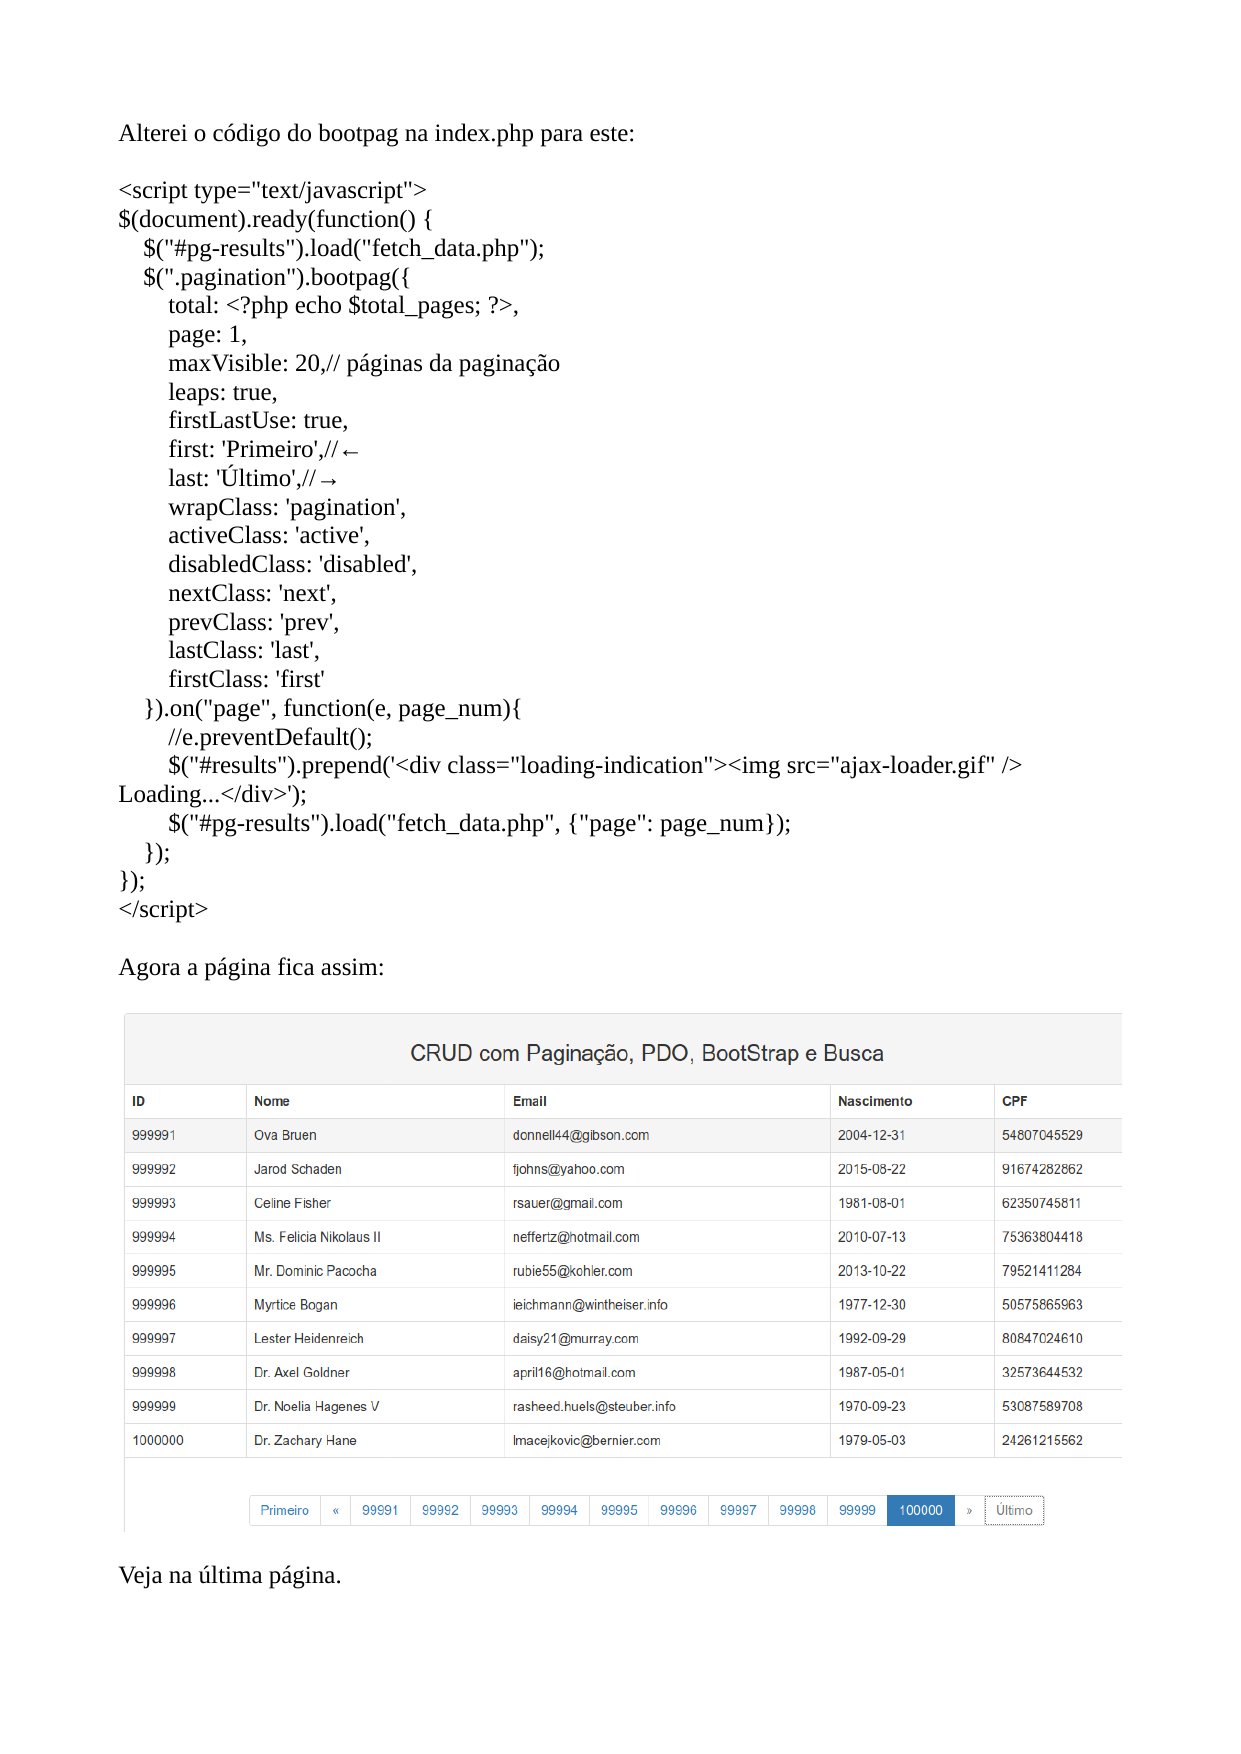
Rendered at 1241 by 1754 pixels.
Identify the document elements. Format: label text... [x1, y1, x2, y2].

text page: 1, [118, 319, 1122, 348]
text nextClass: 'next', [118, 578, 1122, 607]
text }).on("page", function(e, page_num){ [118, 693, 1122, 722]
text first: 'Primeiro',//← [118, 434, 1122, 463]
picture [118, 1009, 1123, 1532]
text $(document).ready(function() { [118, 204, 1122, 233]
text prevClass: 'prev', [118, 607, 1122, 636]
text $(".pagination").bootpag({ [118, 262, 1122, 291]
text total: <?php echo $total_pages; ?>, [118, 291, 1122, 319]
text Agora a página fica assim: [118, 952, 1122, 981]
text leaps: true, [118, 377, 1122, 406]
text firstClass: 'first' [118, 664, 1122, 693]
text $("#results").prepend('<div class="loading-indication"><img src="ajax-loader.gif" /> Loading...</div>'); [118, 751, 1122, 808]
text disabledClass: 'disabled', [118, 549, 1122, 578]
text activeClass: 'active', [118, 521, 1122, 549]
text $("#pg-results").load("fetch_data.php", {"page": page_num}); [118, 808, 1122, 837]
text }); [118, 837, 1122, 866]
text maxVisible: 20,// páginas da paginação [118, 348, 1122, 377]
text Veja na última página. [118, 1560, 1122, 1589]
text lastClass: 'last', [118, 636, 1122, 664]
text }); [118, 866, 1122, 894]
text //e.preventDefault(); [118, 722, 1122, 751]
text </script> [118, 894, 1122, 923]
text Alterei o código do bootpag na index.php para este: [118, 118, 1122, 147]
text wrapClass: 'pagination', [118, 492, 1122, 521]
text firstLastUse: true, [118, 406, 1122, 434]
text <script type="text/javascript"> [118, 176, 1122, 204]
text last: 'Último',//→ [118, 463, 1122, 492]
text $("#pg-results").load("fetch_data.php"); [118, 233, 1122, 262]
